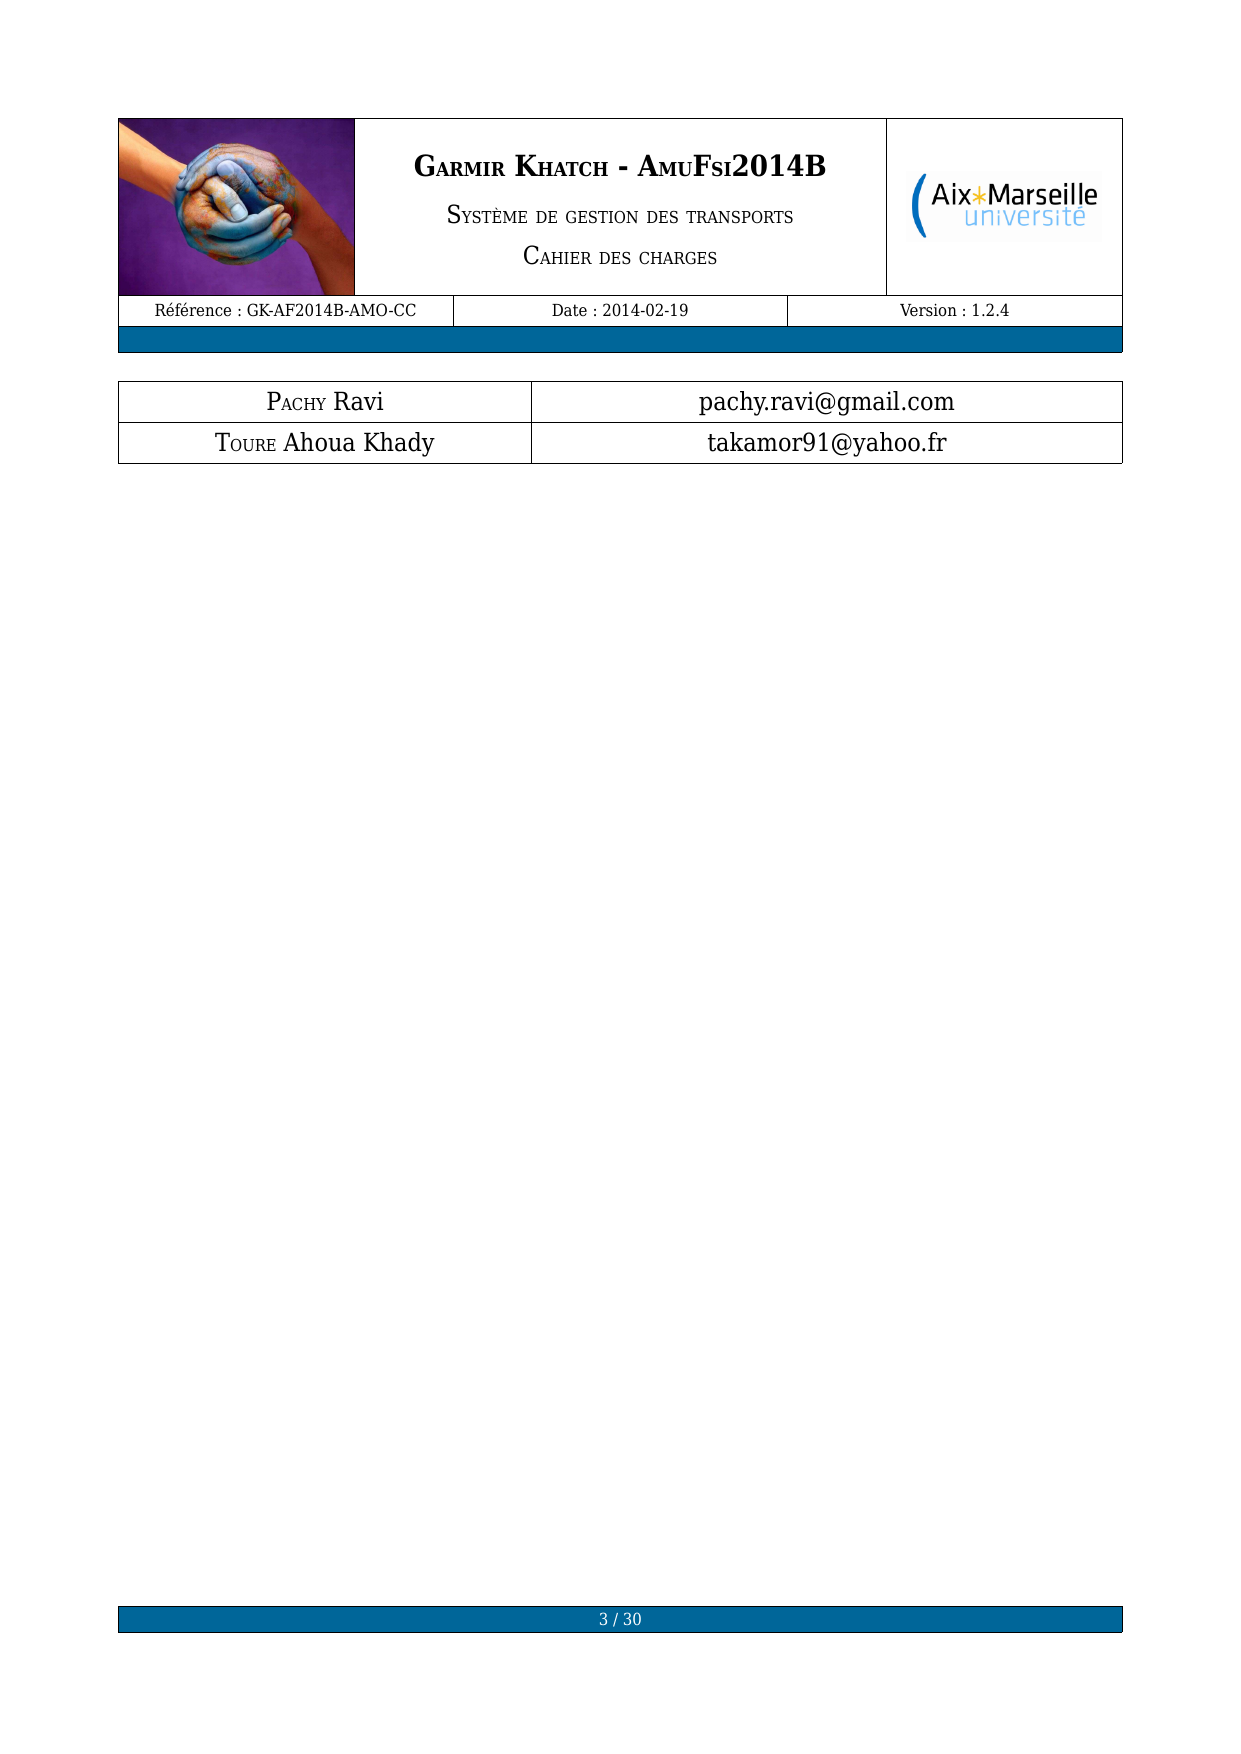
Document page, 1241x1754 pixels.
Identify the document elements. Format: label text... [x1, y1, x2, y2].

table_cell Toure Ahoua Khady [119, 423, 531, 463]
picture [119, 119, 354, 295]
table_cell takamor91@yahoo.fr [532, 423, 1122, 463]
picture [887, 126, 1122, 288]
table_cell pachy.ravi@gmail.com [532, 382, 1122, 422]
table_cell Pachy Ravi [119, 382, 531, 422]
